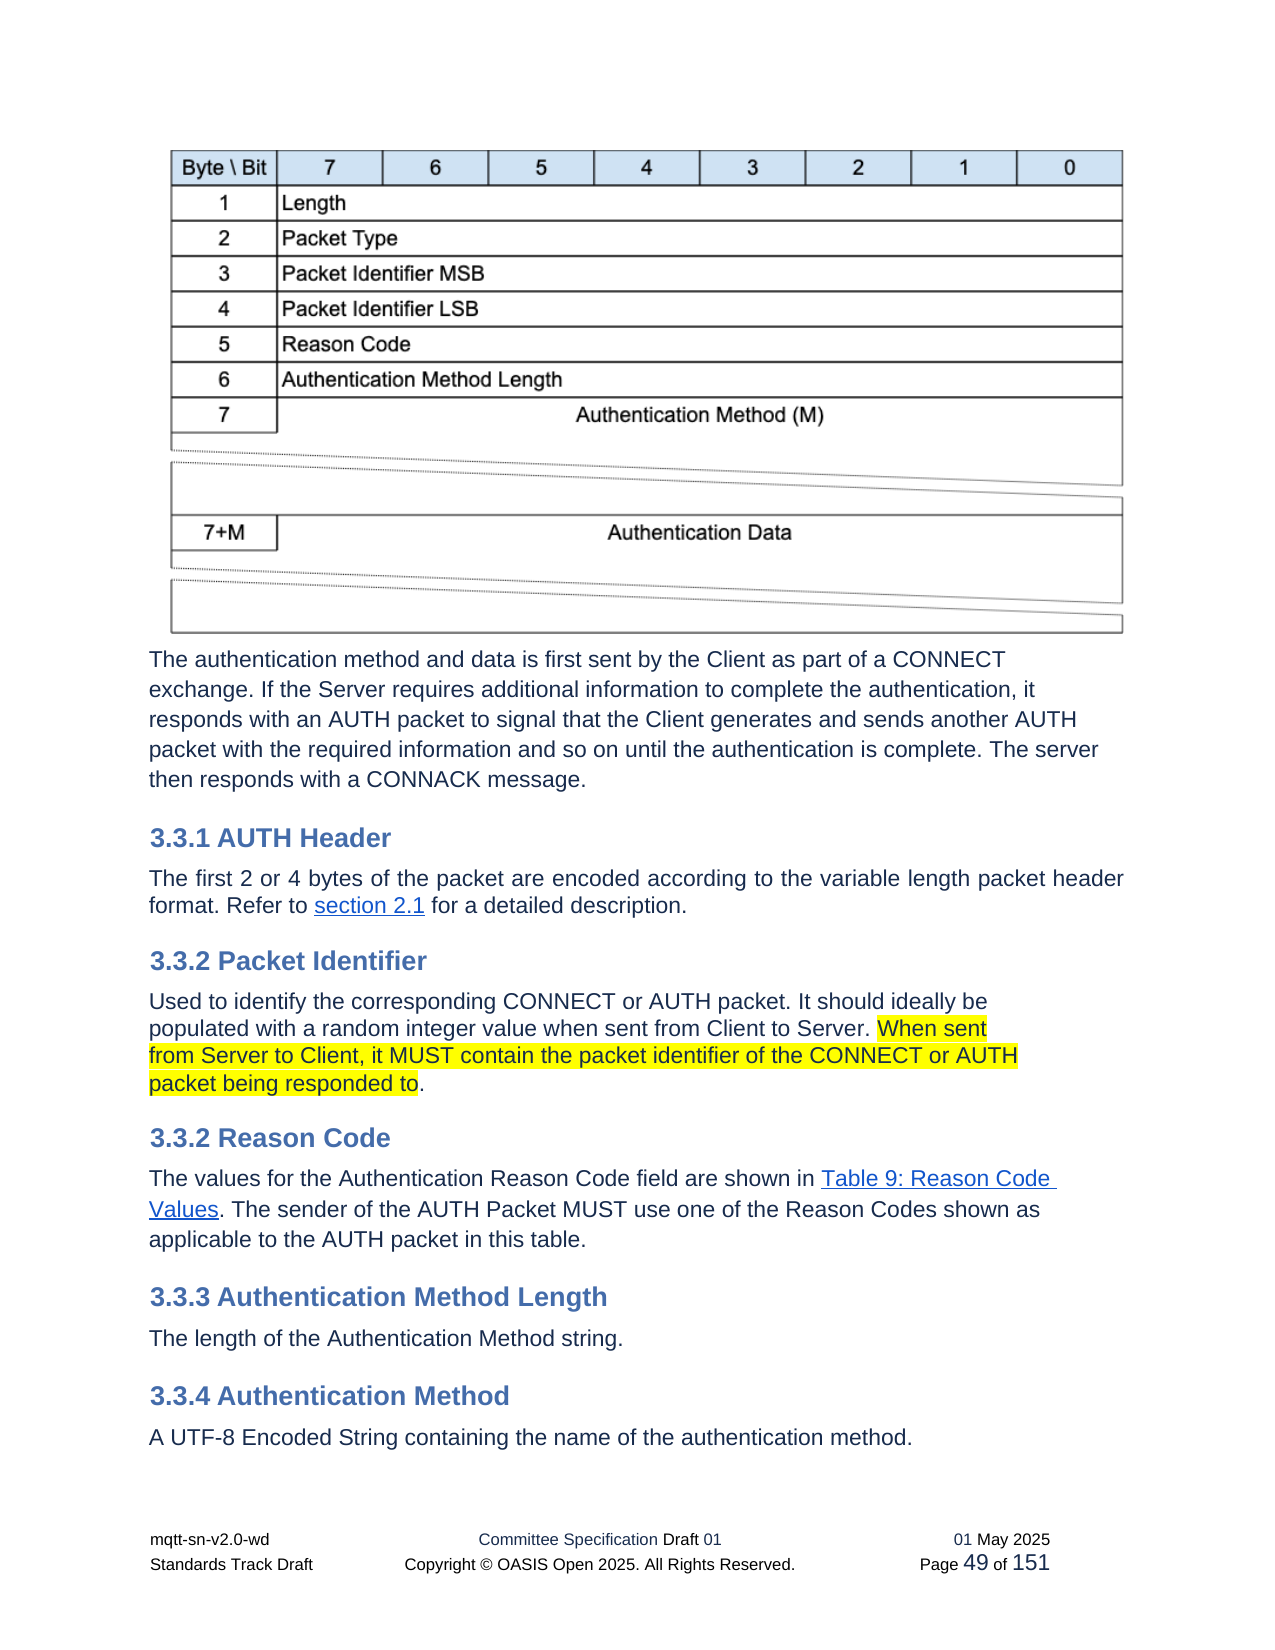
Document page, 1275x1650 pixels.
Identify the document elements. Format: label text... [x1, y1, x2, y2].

text Used to identify the corresponding CONNECT or AUTH packet. It should ideally be populated with a random integer value when sent from Client to Server. When sent from Server to Client, it MUST contain the packet identifier of the CONNECT or AUTH packet being responded to. [148, 988, 1022, 1096]
subtitle 3.3.3 Authentication Method Length [150, 1281, 1124, 1312]
subtitle 3.3.2 Packet Identifier [150, 944, 1124, 976]
picture [148, 150, 1124, 634]
text A UTF-8 Encoded String containing the name of the authentication method. [148, 1424, 1124, 1450]
text The authentication method and data is first sent by the Client as part of a CONNECT exchange. If the Server requires additional information to complete the authentication, it responds with an AUTH packet to signal that the Client generates and sends another AUTH packet with the required information and so on until the authentication is complete. The server then responds with a CONNACK message. [148, 646, 1124, 793]
subtitle 3.3.2 Reason Code [150, 1122, 1124, 1153]
subtitle 3.3.4 Authentication Method [150, 1380, 1124, 1411]
text The values for the Authentication Reason Code field are shown in Table 9: Reason Code Values. The sender of the AUTH Packet MUST use one of the Reason Codes shown as applicable to the AUTH packet in this table. [148, 1165, 1124, 1252]
subtitle 3.3.1 AUTH Header [150, 822, 1124, 853]
text The first 2 or 4 bytes of the packet are encoded according to the variable length packet header format. Refer to section 2.1 for a detailed description. [148, 865, 1124, 919]
text The length of the Authentication Method string. [148, 1325, 1124, 1351]
